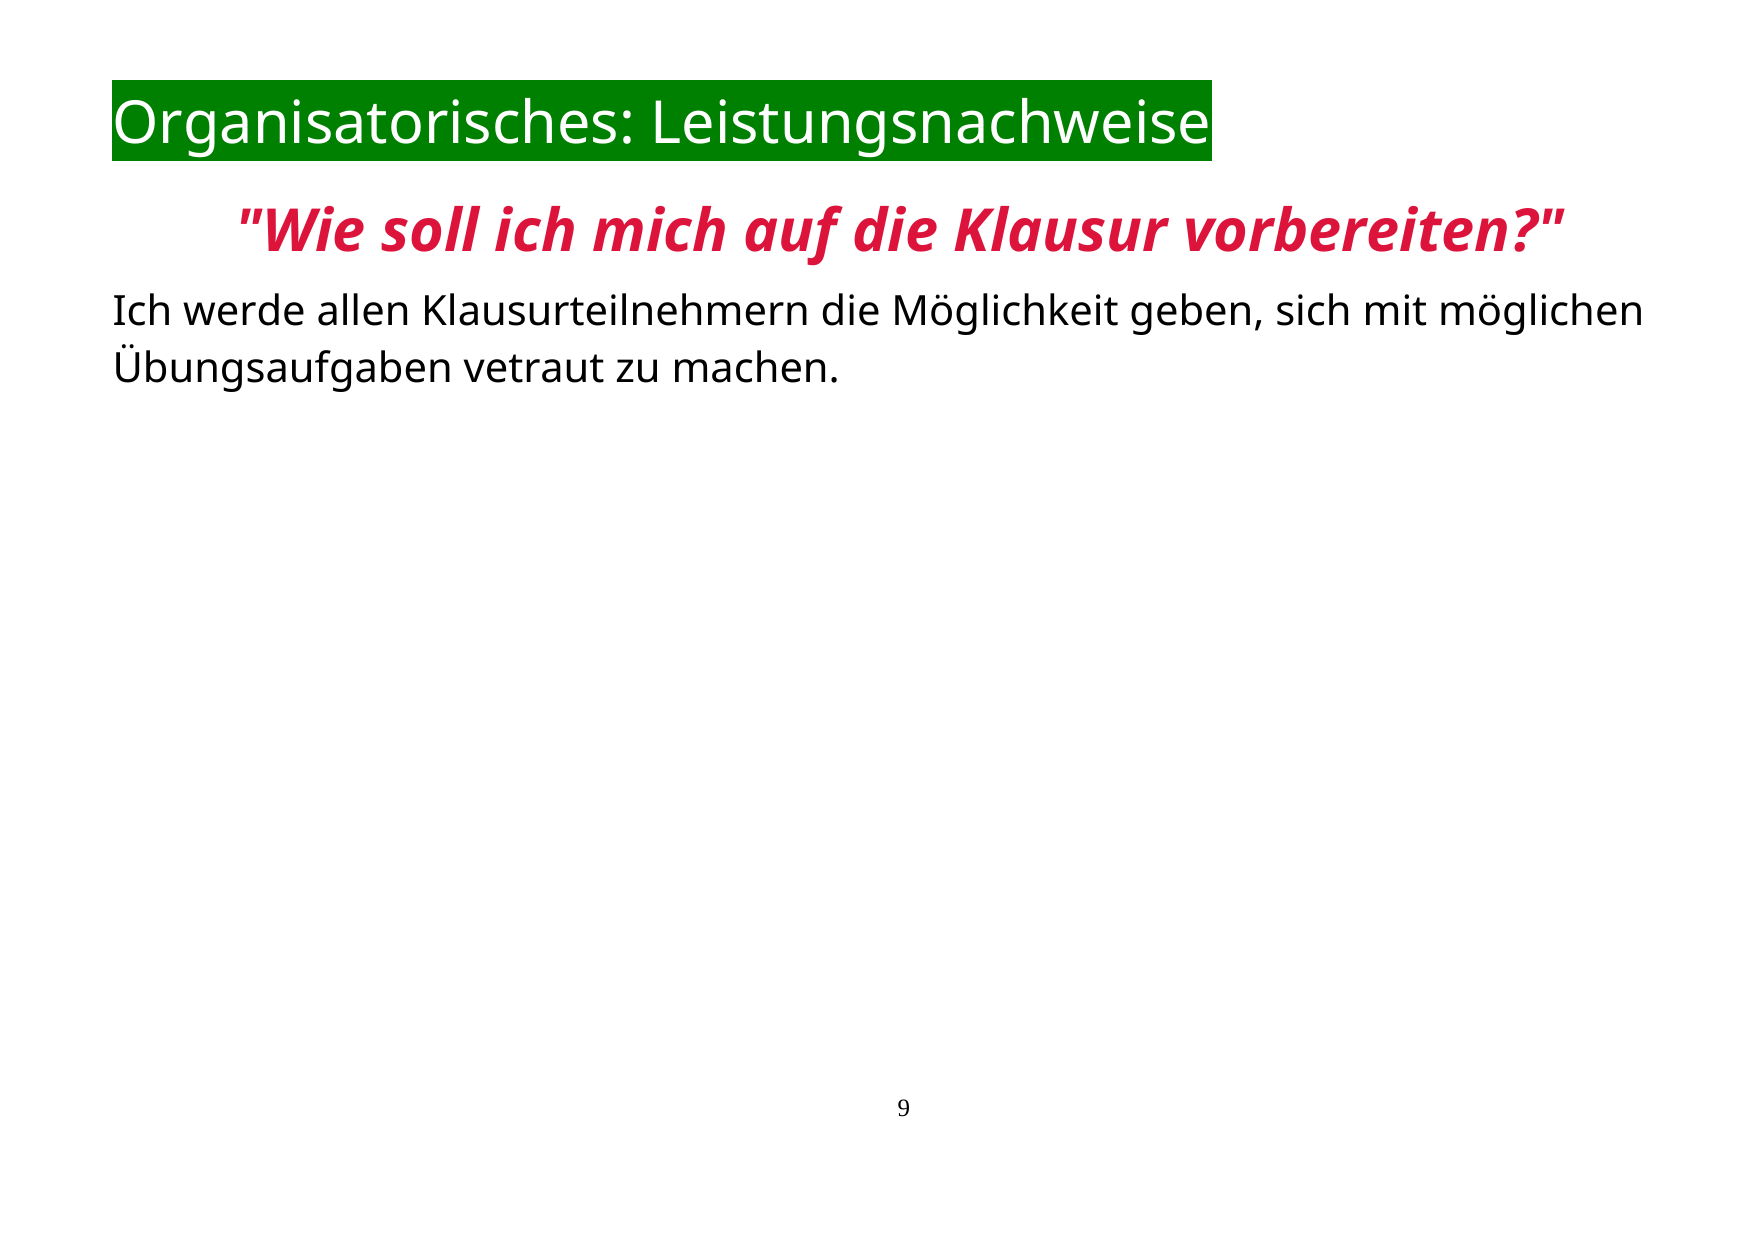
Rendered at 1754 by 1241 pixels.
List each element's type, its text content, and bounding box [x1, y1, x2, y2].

subtitle "Wie soll ich mich auf die Klausur vorbereiten?" [112, 188, 1695, 269]
subtitle Organisatorisches: Leistungsnachweise [112, 80, 1695, 161]
text Ich werde allen Klausurteilnehmern die Möglichkeit geben, sich mit möglichen Übungsaufgaben vetraut zu machen. [112, 281, 1695, 395]
